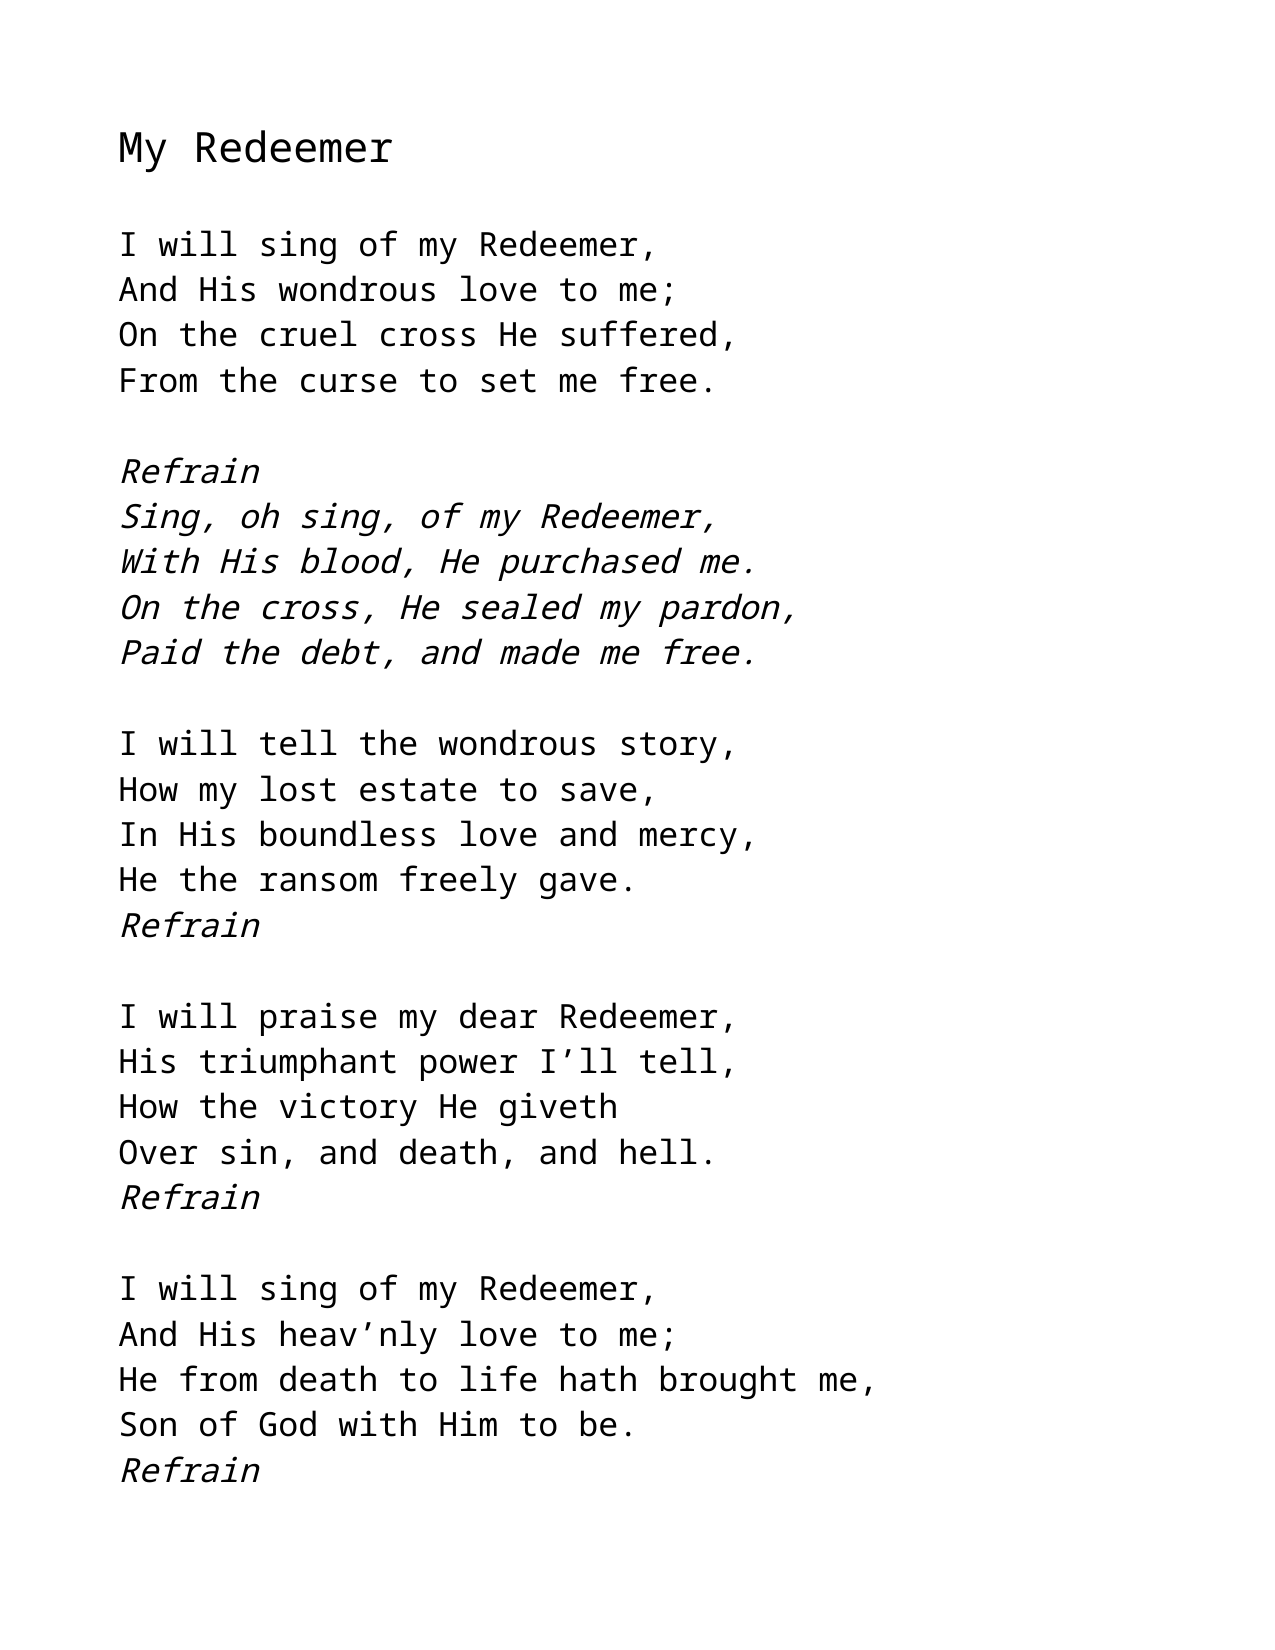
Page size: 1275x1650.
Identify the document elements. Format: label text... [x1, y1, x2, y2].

text Sing, oh sing, of my Redeemer, With His blood, He purchased me. On the cross, He sealed my pardon, Paid the debt, and made me free. [118, 493, 1157, 674]
text I will sing of my Redeemer, And His wondrous love to me; On the cruel cross He suffered, From the curse to set me free. [118, 220, 1157, 402]
text Refrain [118, 447, 1157, 493]
text Refrain [118, 902, 1157, 947]
text Refrain [118, 1447, 1157, 1492]
text I will sing of my Redeemer, And His heav’nly love to me; He from death to life hath brought me, Son of God with Him to be. [118, 1265, 1157, 1447]
text Refrain [118, 1174, 1157, 1219]
text I will tell the wondrous story, How my lost estate to save, In His boundless love and mercy, He the ransom freely gave. [118, 720, 1157, 902]
text My Redeemer [118, 118, 1157, 175]
text I will praise my dear Redeemer, His triumphant power I’ll tell, How the victory He giveth Over sin, and death, and hell. [118, 992, 1157, 1174]
